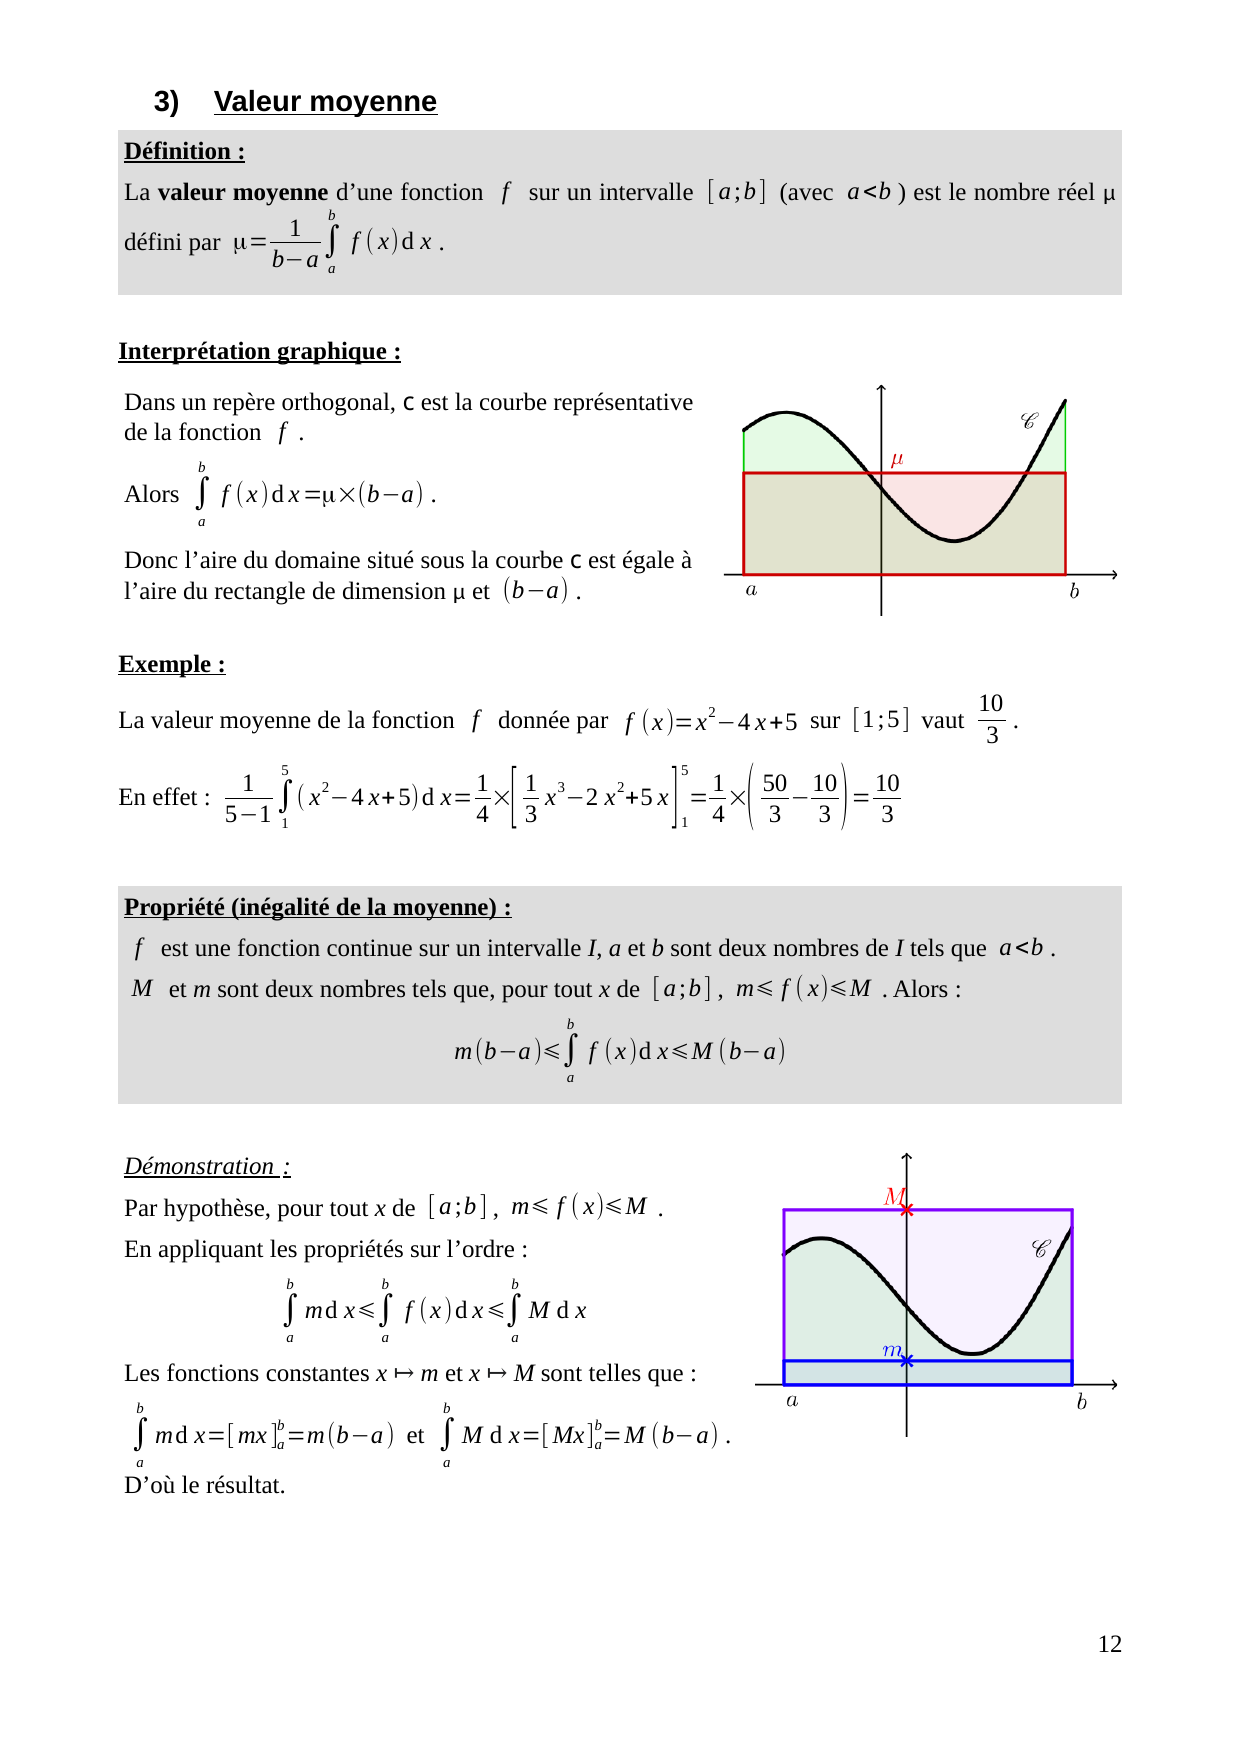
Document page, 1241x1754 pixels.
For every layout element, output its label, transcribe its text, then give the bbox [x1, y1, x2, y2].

table_header Démonstration : Par hypothèse, pour tout x de , . En appliquant les propriétés sur l’ordre : Les fonctions constantes x ↦ m et x ↦ M sont telles que : et . D’où le résultat. [118, 1146, 749, 1517]
table_header Dans un repère orthogonal, c est la courbe représentative de la fonction . Alors . Donc l’aire du domaine situé sous la courbe c est égale à l’aire du rectangle de dimension  et . [118, 378, 718, 649]
table_header Propriété (inégalité de la moyenne) : est une fonction continue sur un intervalle I, a et b sont deux nombres de I tels que . et m sont deux nombres tels que, pour tout x de , . Alors : [118, 886, 1122, 1104]
table_header Définition : La valeur moyenne d’une fonction sur un intervalle (avec ) est le nombre réel  défini par . [118, 130, 1122, 295]
text Interprétation graphique : [118, 336, 1122, 365]
text La valeur moyenne de la fonction donnée par sur vaut . [118, 690, 1122, 749]
text Exemple : [118, 649, 1122, 677]
text En effet : [118, 761, 1122, 832]
subtitle Valeur moyenne [153, 84, 1122, 118]
table_header [718, 378, 1123, 649]
table_header [749, 1146, 1123, 1517]
